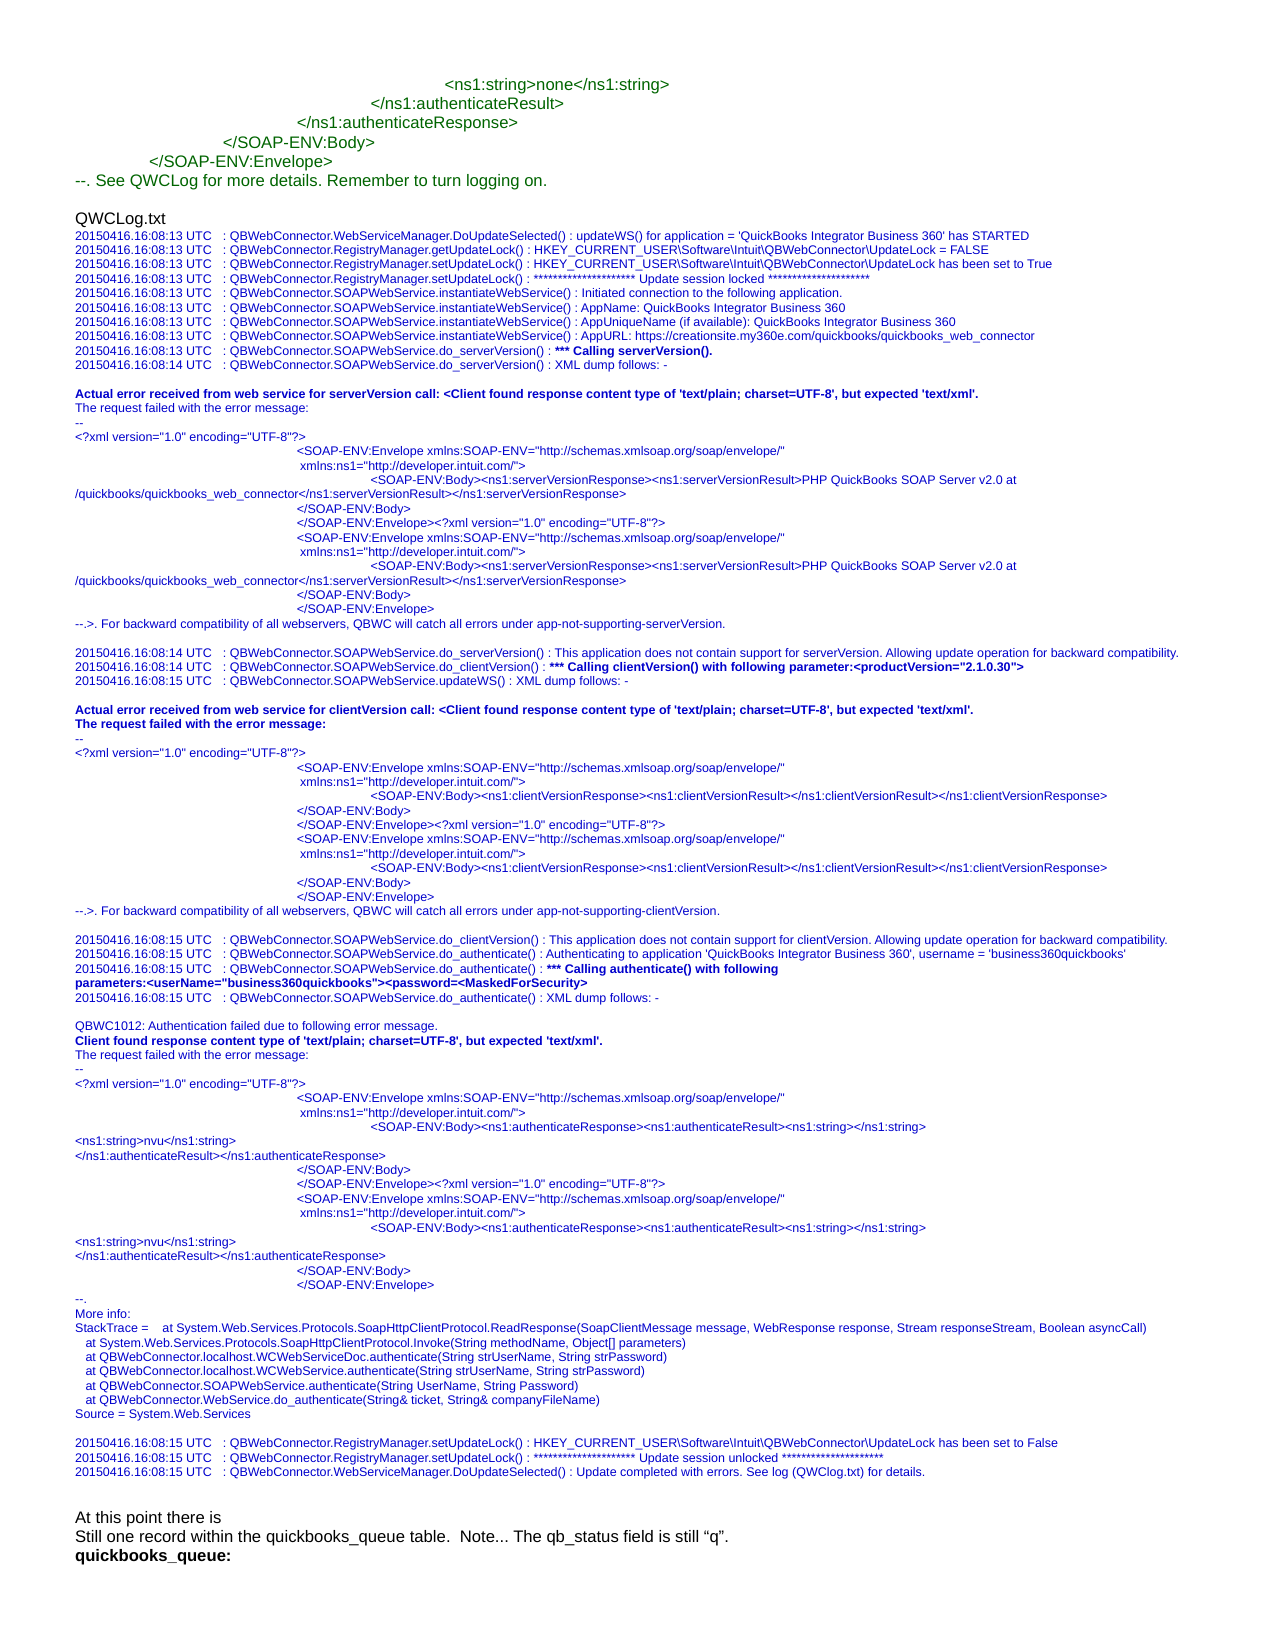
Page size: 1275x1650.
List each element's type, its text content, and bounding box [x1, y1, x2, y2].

text 20150416.16:08:15 UTC : QBWebConnector.SOAPWebService.updateWS() : XML dump follows: - [75, 674, 1201, 688]
text 20150416.16:08:15 UTC : QBWebConnector.SOAPWebService.do_clientVersion() : This application does not contain support for clientVersion. Allowing update operation for backward compatibility. [75, 933, 1201, 947]
text 20150416.16:08:15 UTC : QBWebConnector.SOAPWebService.do_authenticate() : XML dump follows: - [75, 990, 1201, 1004]
text <?xml version="1.0" encoding="UTF-8"?> [75, 429, 1201, 444]
text xmlns:ns1="http://developer.intuit.com/"> [75, 544, 1201, 559]
text -- [75, 1062, 1201, 1076]
text xmlns:ns1="http://developer.intuit.com/"> [75, 1105, 1201, 1119]
text 20150416.16:08:14 UTC : QBWebConnector.SOAPWebService.do_serverVersion() : XML dump follows: - [75, 358, 1201, 372]
text The request failed with the error message: [75, 401, 1201, 415]
text 20150416.16:08:13 UTC : QBWebConnector.SOAPWebService.instantiateWebService() : AppURL: https://creationsite.my360e.com/quickbooks/quickbooks_web_connector [75, 329, 1201, 343]
text <?xml version="1.0" encoding="UTF-8"?> [75, 1076, 1201, 1091]
text More info: [75, 1306, 1201, 1321]
text </ns1:authenticateResponse> [75, 113, 1201, 132]
text StackTrace = at System.Web.Services.Protocols.SoapHttpClientProtocol.ReadResponse(SoapClientMessage message, WebResponse response, Stream responseStream, Boolean asyncCall) [75, 1321, 1201, 1335]
text <SOAP-ENV:Body><ns1:authenticateResponse><ns1:authenticateResult><ns1:string></ns1:string> [75, 1220, 1201, 1234]
text Source = System.Web.Services [75, 1407, 1201, 1421]
text xmlns:ns1="http://developer.intuit.com/"> [75, 774, 1201, 789]
text <SOAP-ENV:Body><ns1:clientVersionResponse><ns1:clientVersionResult></ns1:clientVersionResult></ns1:clientVersionResponse> [75, 789, 1201, 803]
text -- [75, 415, 1201, 429]
text The request failed with the error message: [75, 1048, 1201, 1062]
text </SOAP-ENV:Body> [75, 501, 1201, 516]
text The request failed with the error message: [75, 717, 1201, 731]
text </SOAP-ENV:Body> [75, 588, 1201, 602]
text 20150416.16:08:14 UTC : QBWebConnector.SOAPWebService.do_clientVersion() : *** Calling clientVersion() with following parameter:<productVersion="2.1.0.30"> [75, 659, 1201, 674]
text </SOAP-ENV:Envelope><?xml version="1.0" encoding="UTF-8"?> [75, 818, 1201, 832]
text 20150416.16:08:13 UTC : QBWebConnector.RegistryManager.setUpdateLock() : HKEY_CURRENT_USER\Software\Intuit\QBWebConnector\UpdateLock has been set to True [75, 257, 1201, 271]
text </SOAP-ENV:Body> [75, 803, 1201, 818]
text 20150416.16:08:13 UTC : QBWebConnector.SOAPWebService.instantiateWebService() : AppUniqueName (if available): QuickBooks Integrator Business 360 [75, 314, 1201, 329]
text Actual error received from web service for clientVersion call: <Client found response content type of 'text/plain; charset=UTF-8', but expected 'text/xml'. [75, 703, 1201, 717]
text <SOAP-ENV:Envelope xmlns:SOAP-ENV="http://schemas.xmlsoap.org/soap/envelope/" [75, 530, 1201, 544]
text xmlns:ns1="http://developer.intuit.com/"> [75, 1206, 1201, 1220]
text xmlns:ns1="http://developer.intuit.com/"> [75, 846, 1201, 861]
text at System.Web.Services.Protocols.SoapHttpClientProtocol.Invoke(String methodName, Object[] parameters) [75, 1335, 1201, 1349]
text QBWC1012: Authentication failed due to following error message. [75, 1019, 1201, 1033]
text 20150416.16:08:13 UTC : QBWebConnector.WebServiceManager.DoUpdateSelected() : updateWS() for application = 'QuickBooks Integrator Business 360' has STARTED [75, 228, 1201, 243]
text <SOAP-ENV:Envelope xmlns:SOAP-ENV="http://schemas.xmlsoap.org/soap/envelope/" [75, 444, 1201, 458]
text <SOAP-ENV:Body><ns1:authenticateResponse><ns1:authenticateResult><ns1:string></ns1:string> [75, 1119, 1201, 1134]
text </ns1:authenticateResult></ns1:authenticateResponse> [75, 1148, 1201, 1163]
text Actual error received from web service for serverVersion call: <Client found response content type of 'text/plain; charset=UTF-8', but expected 'text/xml'. [75, 386, 1201, 401]
text <?xml version="1.0" encoding="UTF-8"?> [75, 746, 1201, 760]
text <SOAP-ENV:Envelope xmlns:SOAP-ENV="http://schemas.xmlsoap.org/soap/envelope/" [75, 760, 1201, 774]
text </SOAP-ENV:Envelope> [75, 152, 1201, 171]
text <ns1:string>none</ns1:string> [75, 75, 1201, 94]
text </SOAP-ENV:Envelope><?xml version="1.0" encoding="UTF-8"?> [75, 1177, 1201, 1191]
text QWCLog.txt [75, 209, 1201, 228]
text <SOAP-ENV:Envelope xmlns:SOAP-ENV="http://schemas.xmlsoap.org/soap/envelope/" [75, 1091, 1201, 1105]
text <SOAP-ENV:Envelope xmlns:SOAP-ENV="http://schemas.xmlsoap.org/soap/envelope/" [75, 1191, 1201, 1206]
text <SOAP-ENV:Envelope xmlns:SOAP-ENV="http://schemas.xmlsoap.org/soap/envelope/" [75, 832, 1201, 846]
text at QBWebConnector.WebService.do_authenticate(String& ticket, String& companyFileName) [75, 1393, 1201, 1407]
text 20150416.16:08:13 UTC : QBWebConnector.SOAPWebService.do_serverVersion() : *** Calling serverVersion(). [75, 343, 1201, 358]
text <SOAP-ENV:Body><ns1:serverVersionResponse><ns1:serverVersionResult>PHP QuickBooks SOAP Server v2.0 at /quickbooks/quickbooks_web_connector</ns1:serverVersionResult></ns1:serverVersionResponse> [75, 559, 1201, 588]
text 20150416.16:08:15 UTC : QBWebConnector.WebServiceManager.DoUpdateSelected() : Update completed with errors. See log (QWClog.txt) for details. [75, 1464, 1201, 1479]
text at QBWebConnector.SOAPWebService.authenticate(String UserName, String Password) [75, 1378, 1201, 1393]
text </SOAP-ENV:Body> [75, 1263, 1201, 1278]
text </SOAP-ENV:Envelope> [75, 889, 1201, 904]
text at QBWebConnector.localhost.WCWebService.authenticate(String strUserName, String strPassword) [75, 1364, 1201, 1378]
text </SOAP-ENV:Body> [75, 875, 1201, 889]
text 20150416.16:08:13 UTC : QBWebConnector.SOAPWebService.instantiateWebService() : AppName: QuickBooks Integrator Business 360 [75, 300, 1201, 314]
text </SOAP-ENV:Body> [75, 132, 1201, 152]
text <SOAP-ENV:Body><ns1:clientVersionResponse><ns1:clientVersionResult></ns1:clientVersionResult></ns1:clientVersionResponse> [75, 861, 1201, 875]
text 20150416.16:08:13 UTC : QBWebConnector.RegistryManager.setUpdateLock() : ********************* Update session locked ********************* [75, 271, 1201, 286]
text </SOAP-ENV:Body> [75, 1163, 1201, 1177]
text 20150416.16:08:15 UTC : QBWebConnector.RegistryManager.setUpdateLock() : HKEY_CURRENT_USER\Software\Intuit\QBWebConnector\UpdateLock has been set to False [75, 1436, 1201, 1450]
text <ns1:string>nvu</ns1:string> [75, 1134, 1201, 1148]
text -- [75, 731, 1201, 746]
text </SOAP-ENV:Envelope> [75, 1278, 1201, 1292]
text </ns1:authenticateResult> [75, 94, 1201, 113]
text <ns1:string>nvu</ns1:string> [75, 1234, 1201, 1249]
text 20150416.16:08:13 UTC : QBWebConnector.SOAPWebService.instantiateWebService() : Initiated connection to the following application. [75, 286, 1201, 300]
text 20150416.16:08:15 UTC : QBWebConnector.SOAPWebService.do_authenticate() : *** Calling authenticate() with following parameters:<userName="business360quickbooks"><password=<MaskedForSecurity> [75, 961, 1201, 990]
text at QBWebConnector.localhost.WCWebServiceDoc.authenticate(String strUserName, String strPassword) [75, 1349, 1201, 1364]
text 20150416.16:08:15 UTC : QBWebConnector.RegistryManager.setUpdateLock() : ********************* Update session unlocked ********************* [75, 1450, 1201, 1464]
text --.>. For backward compatibility of all webservers, QBWC will catch all errors under app-not-supporting-clientVersion. [75, 904, 1201, 918]
text quickbooks_queue: [75, 1546, 1201, 1565]
text --.>. For backward compatibility of all webservers, QBWC will catch all errors under app-not-supporting-serverVersion. [75, 616, 1201, 631]
text </SOAP-ENV:Envelope><?xml version="1.0" encoding="UTF-8"?> [75, 516, 1201, 530]
text </ns1:authenticateResult></ns1:authenticateResponse> [75, 1249, 1201, 1263]
text --. [75, 1292, 1201, 1306]
text 20150416.16:08:13 UTC : QBWebConnector.RegistryManager.getUpdateLock() : HKEY_CURRENT_USER\Software\Intuit\QBWebConnector\UpdateLock = FALSE [75, 243, 1201, 257]
text xmlns:ns1="http://developer.intuit.com/"> [75, 458, 1201, 473]
text At this point there is [75, 1508, 1201, 1527]
text <SOAP-ENV:Body><ns1:serverVersionResponse><ns1:serverVersionResult>PHP QuickBooks SOAP Server v2.0 at /quickbooks/quickbooks_web_connector</ns1:serverVersionResult></ns1:serverVersionResponse> [75, 473, 1201, 501]
text --. See QWCLog for more details. Remember to turn logging on. [75, 171, 1201, 190]
text 20150416.16:08:14 UTC : QBWebConnector.SOAPWebService.do_serverVersion() : This application does not contain support for serverVersion. Allowing update operation for backward compatibility. [75, 645, 1201, 659]
text 20150416.16:08:15 UTC : QBWebConnector.SOAPWebService.do_authenticate() : Authenticating to application 'QuickBooks Integrator Business 360', username = 'business360quickbooks' [75, 947, 1201, 961]
text </SOAP-ENV:Envelope> [75, 602, 1201, 616]
text Still one record within the quickbooks_queue table. Note... The qb_status field is still “q”. [75, 1527, 1201, 1546]
text Client found response content type of 'text/plain; charset=UTF-8', but expected 'text/xml'. [75, 1033, 1201, 1048]
